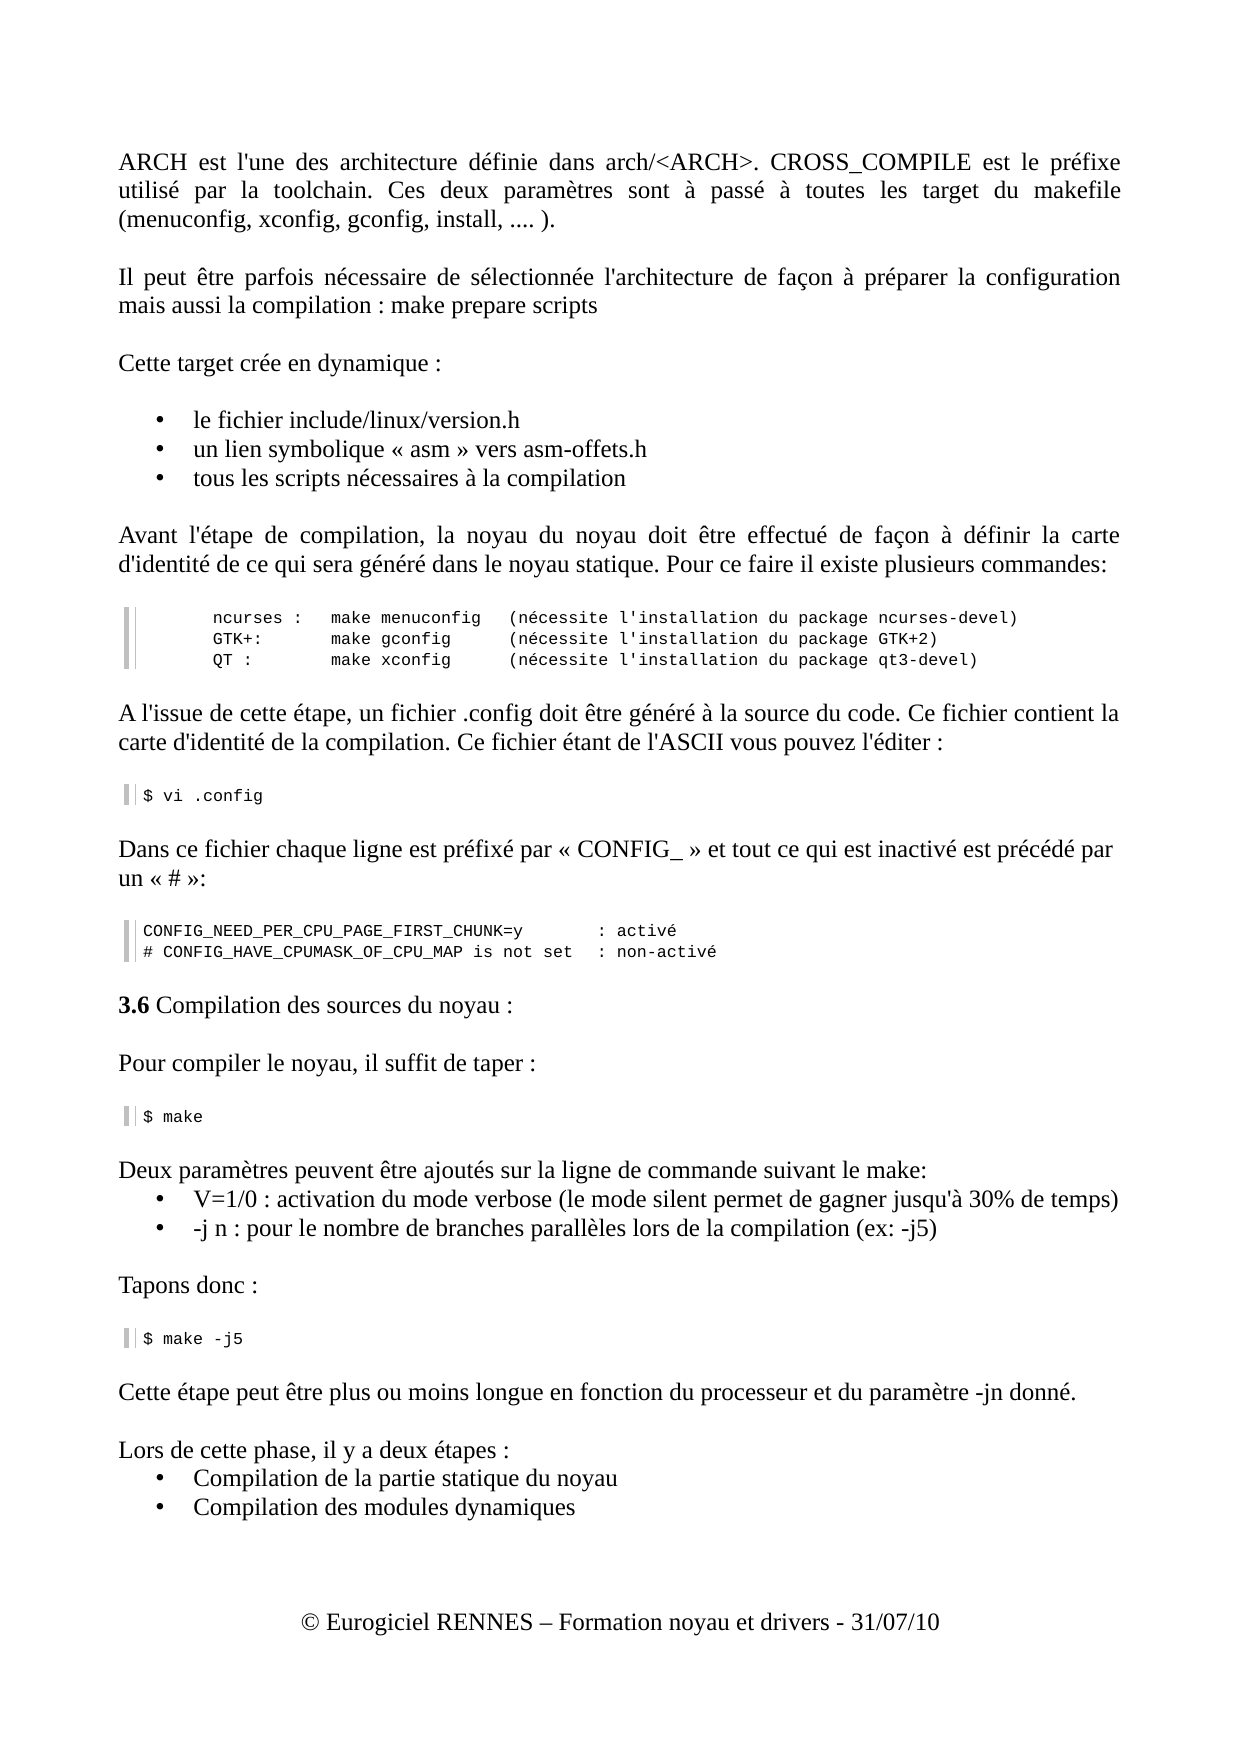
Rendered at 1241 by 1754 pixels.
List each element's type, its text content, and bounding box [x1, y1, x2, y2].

text A l'issue de cette étape, un fichier .config doit être généré à la source du code. Ce fichier contient la carte d'identité de la compilation. Ce fichier étant de l'ASCII vous pouvez l'éditer : [118, 698, 1122, 756]
list le fichier include/linux/version.h [156, 406, 1122, 434]
list Compilation de la partie statique du noyau [156, 1463, 1122, 1492]
text $ make [136, 1106, 1063, 1126]
list tous les scripts nécessaires à la compilation [156, 463, 1122, 492]
text ncurses : make menuconfig (nécessite l'installation du package ncurses-devel) [136, 607, 1063, 628]
list Compilation des modules dynamiques [156, 1492, 1122, 1521]
text # CONFIG_HAVE_CPUMASK_OF_CPU_MAP is not set : non-activé [136, 941, 1063, 962]
text CONFIG_NEED_PER_CPU_PAGE_FIRST_CHUNK=y : activé [136, 920, 1063, 941]
list -j n : pour le nombre de branches parallèles lors de la compilation (ex: -j5) [156, 1213, 1122, 1241]
text Deux paramètres peuvent être ajoutés sur la ligne de commande suivant le make: [118, 1155, 1122, 1184]
text Avant l'étape de compilation, la noyau du noyau doit être effectué de façon à définir la carte d'identité de ce qui sera généré dans le noyau statique. Pour ce faire il existe plusieurs commandes: [118, 521, 1122, 578]
text ARCH est l'une des architecture définie dans arch/<ARCH>. CROSS_COMPILE est le préfixe utilisé par la toolchain. Ces deux paramètres sont à passé à toutes les target du makefile (menuconfig, xconfig, gconfig, install, .... ). [118, 147, 1122, 233]
list un lien symbolique « asm » vers asm-offets.h [156, 434, 1122, 463]
list V=1/0 : activation du mode verbose (le mode silent permet de gagner jusqu'à 30% de temps) [156, 1184, 1122, 1213]
text Pour compiler le noyau, il suffit de taper : [118, 1048, 1122, 1077]
text Cette étape peut être plus ou moins longue en fonction du processeur et du paramètre -jn donné. [118, 1377, 1122, 1406]
text 3.6 Compilation des sources du noyau : [118, 991, 1122, 1019]
text [129, 1106, 135, 1126]
text Lors de cette phase, il y a deux étapes : [118, 1435, 1122, 1463]
text $ vi .config [136, 784, 1063, 805]
text Cette target crée en dynamique : [118, 348, 1122, 377]
text Il peut être parfois nécessaire de sélectionnée l'architecture de façon à préparer la configuration mais aussi la compilation : make prepare scripts [118, 262, 1122, 319]
text $ make -j5 [136, 1328, 1063, 1348]
text Dans ce fichier chaque ligne est préfixé par « CONFIG_ » et tout ce qui est inactivé est précédé par un « # »: [118, 834, 1122, 891]
text QT : make xconfig (nécessite l'installation du package qt3-devel) [136, 648, 1063, 669]
text GTK+: make gconfig (nécessite l'installation du package GTK+2) [136, 628, 1063, 648]
text Tapons donc : [118, 1270, 1122, 1299]
